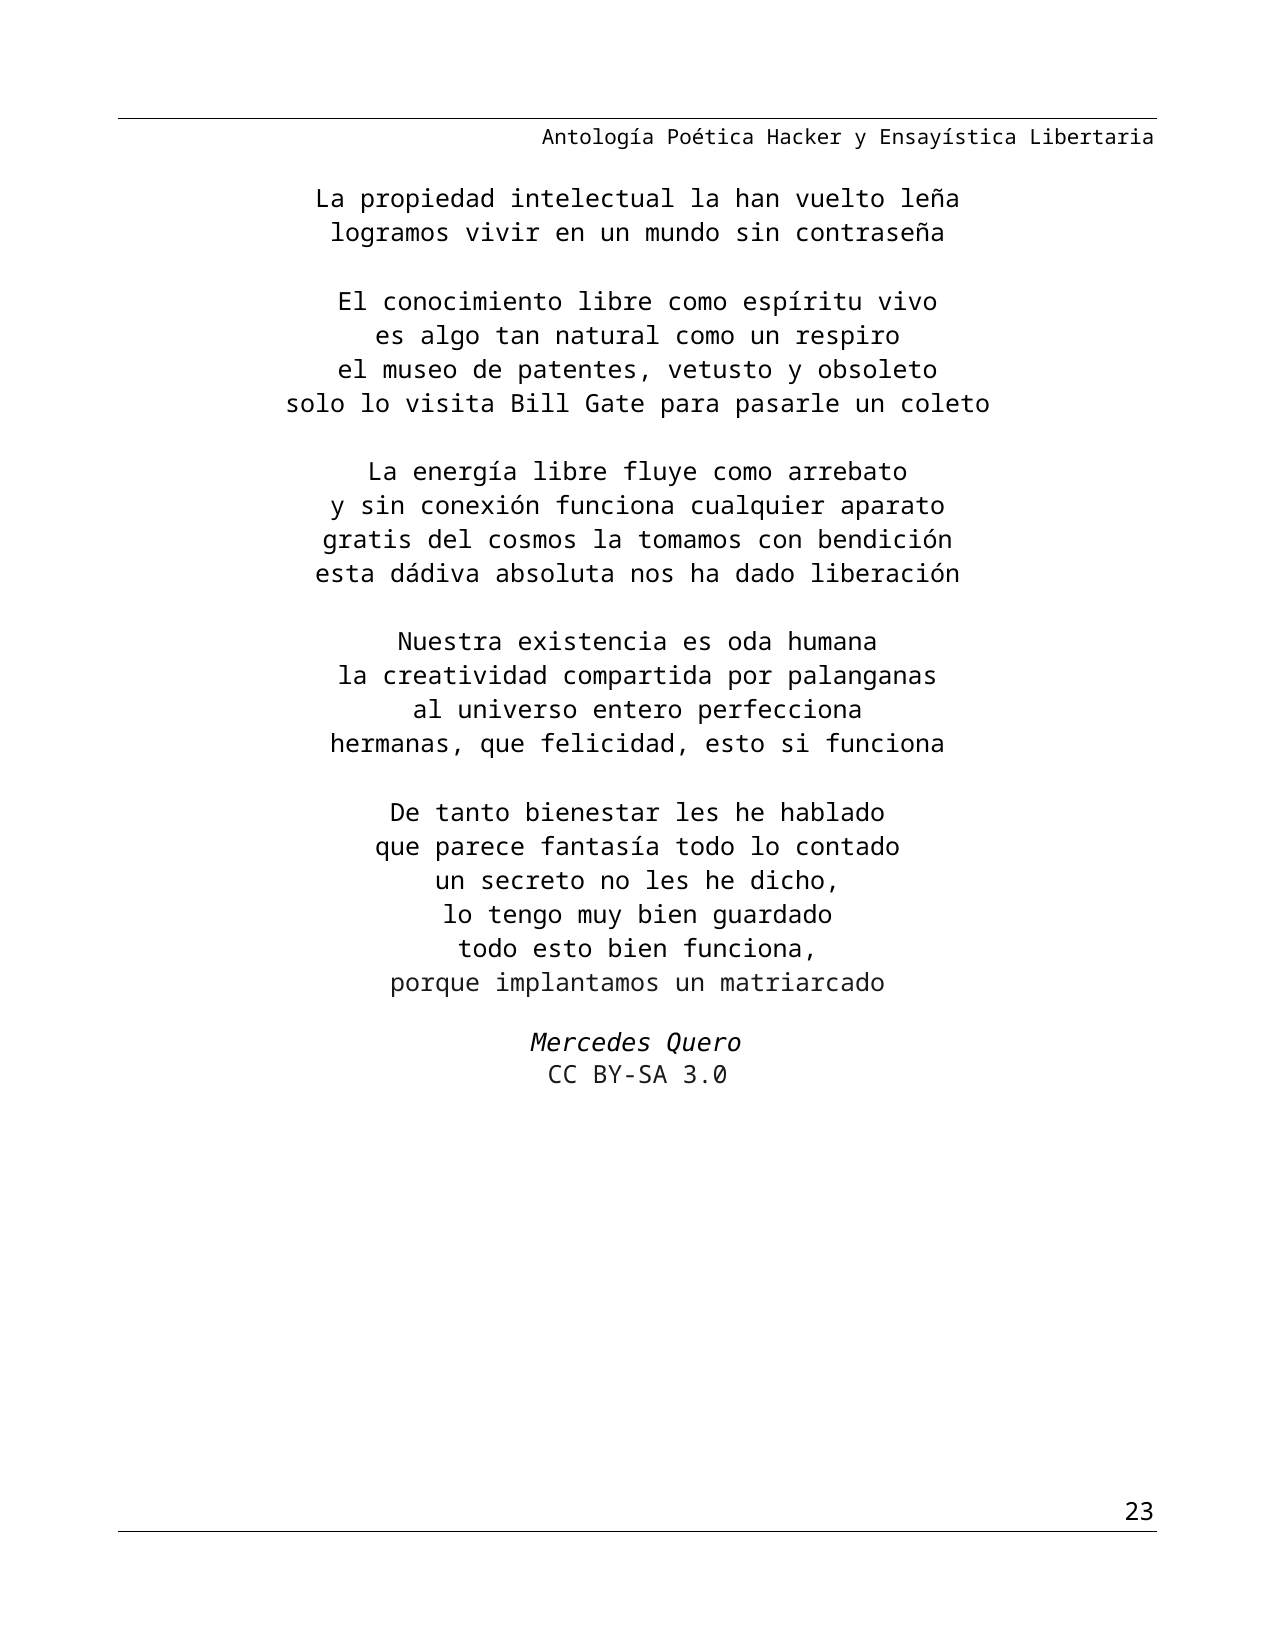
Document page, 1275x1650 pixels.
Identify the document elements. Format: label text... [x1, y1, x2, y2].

text El conocimiento libre como espíritu vivo [121, 283, 1154, 317]
text la creatividad compartida por palanganas [121, 658, 1154, 692]
text que parece fantasía todo lo contado [121, 828, 1154, 862]
text esta dádiva absoluta nos ha dado liberación [121, 556, 1154, 590]
text todo esto bien funciona, [121, 930, 1154, 964]
text al universo entero perfecciona [121, 692, 1154, 726]
text gratis del cosmos la tomamos con bendición [121, 522, 1154, 556]
text Mercedes Quero [121, 1028, 1154, 1057]
text lo tengo muy bien guardado [121, 896, 1154, 930]
text porque implantamos un matriarcado [121, 964, 1154, 998]
text es algo tan natural como un respiro [121, 317, 1154, 351]
text CC BY-SA 3.0 [121, 1057, 1154, 1091]
text Nuestra existencia es oda humana [121, 624, 1154, 658]
text solo lo visita Bill Gate para pasarle un coleto [121, 385, 1154, 419]
text hermanas, que felicidad, esto si funciona [121, 726, 1154, 760]
text logramos vivir en un mundo sin contraseña [121, 215, 1154, 249]
text De tanto bienestar les he hablado [121, 794, 1154, 828]
text un secreto no les he dicho, [121, 862, 1154, 896]
text La energía libre fluye como arrebato [121, 453, 1154, 488]
text La propiedad intelectual la han vuelto leña [121, 181, 1154, 215]
text el museo de patentes, vetusto y obsoleto [121, 351, 1154, 385]
text y sin conexión funciona cualquier aparato [121, 488, 1154, 522]
